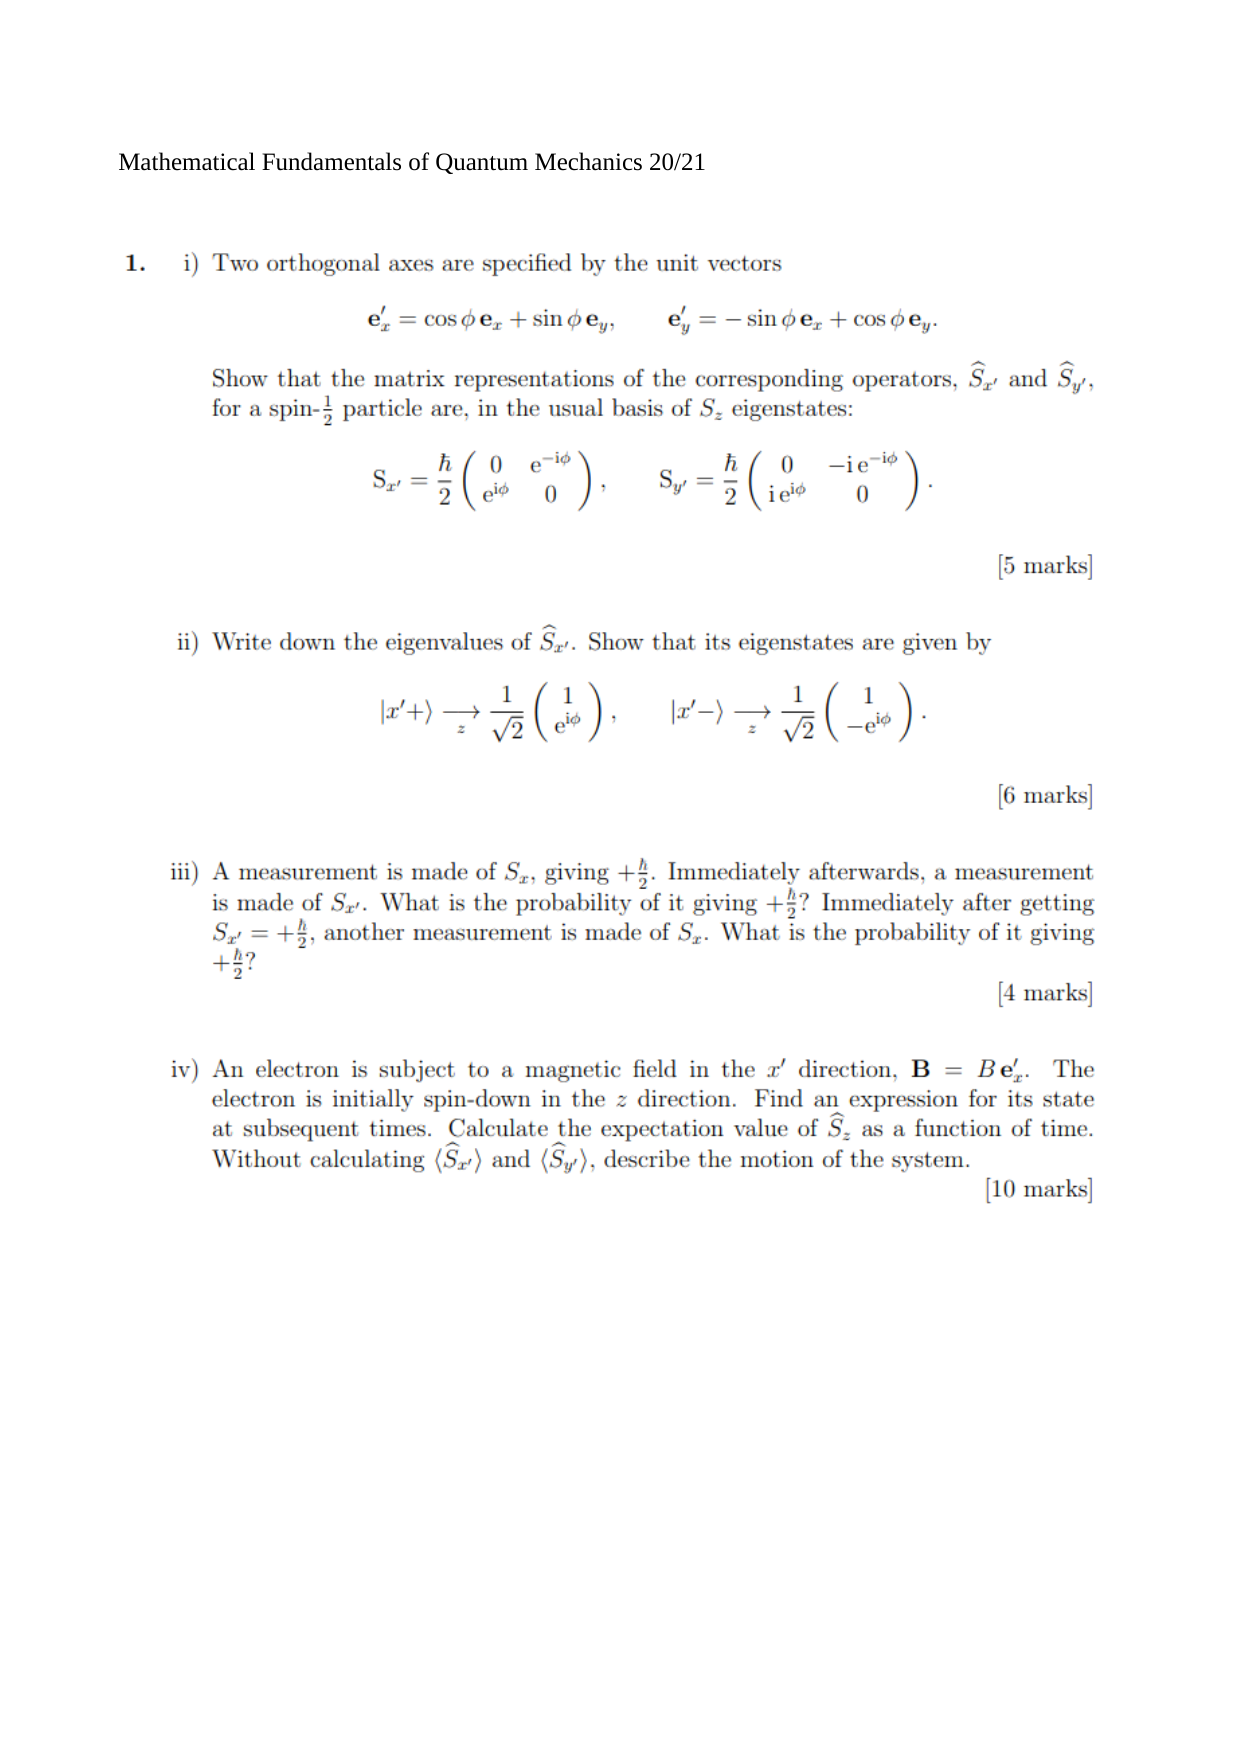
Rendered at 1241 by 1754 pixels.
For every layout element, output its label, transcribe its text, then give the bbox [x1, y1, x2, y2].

picture [118, 241, 1123, 1233]
text Mathematical Fundamentals of Quantum Mechanics 20/21 [118, 147, 1122, 176]
